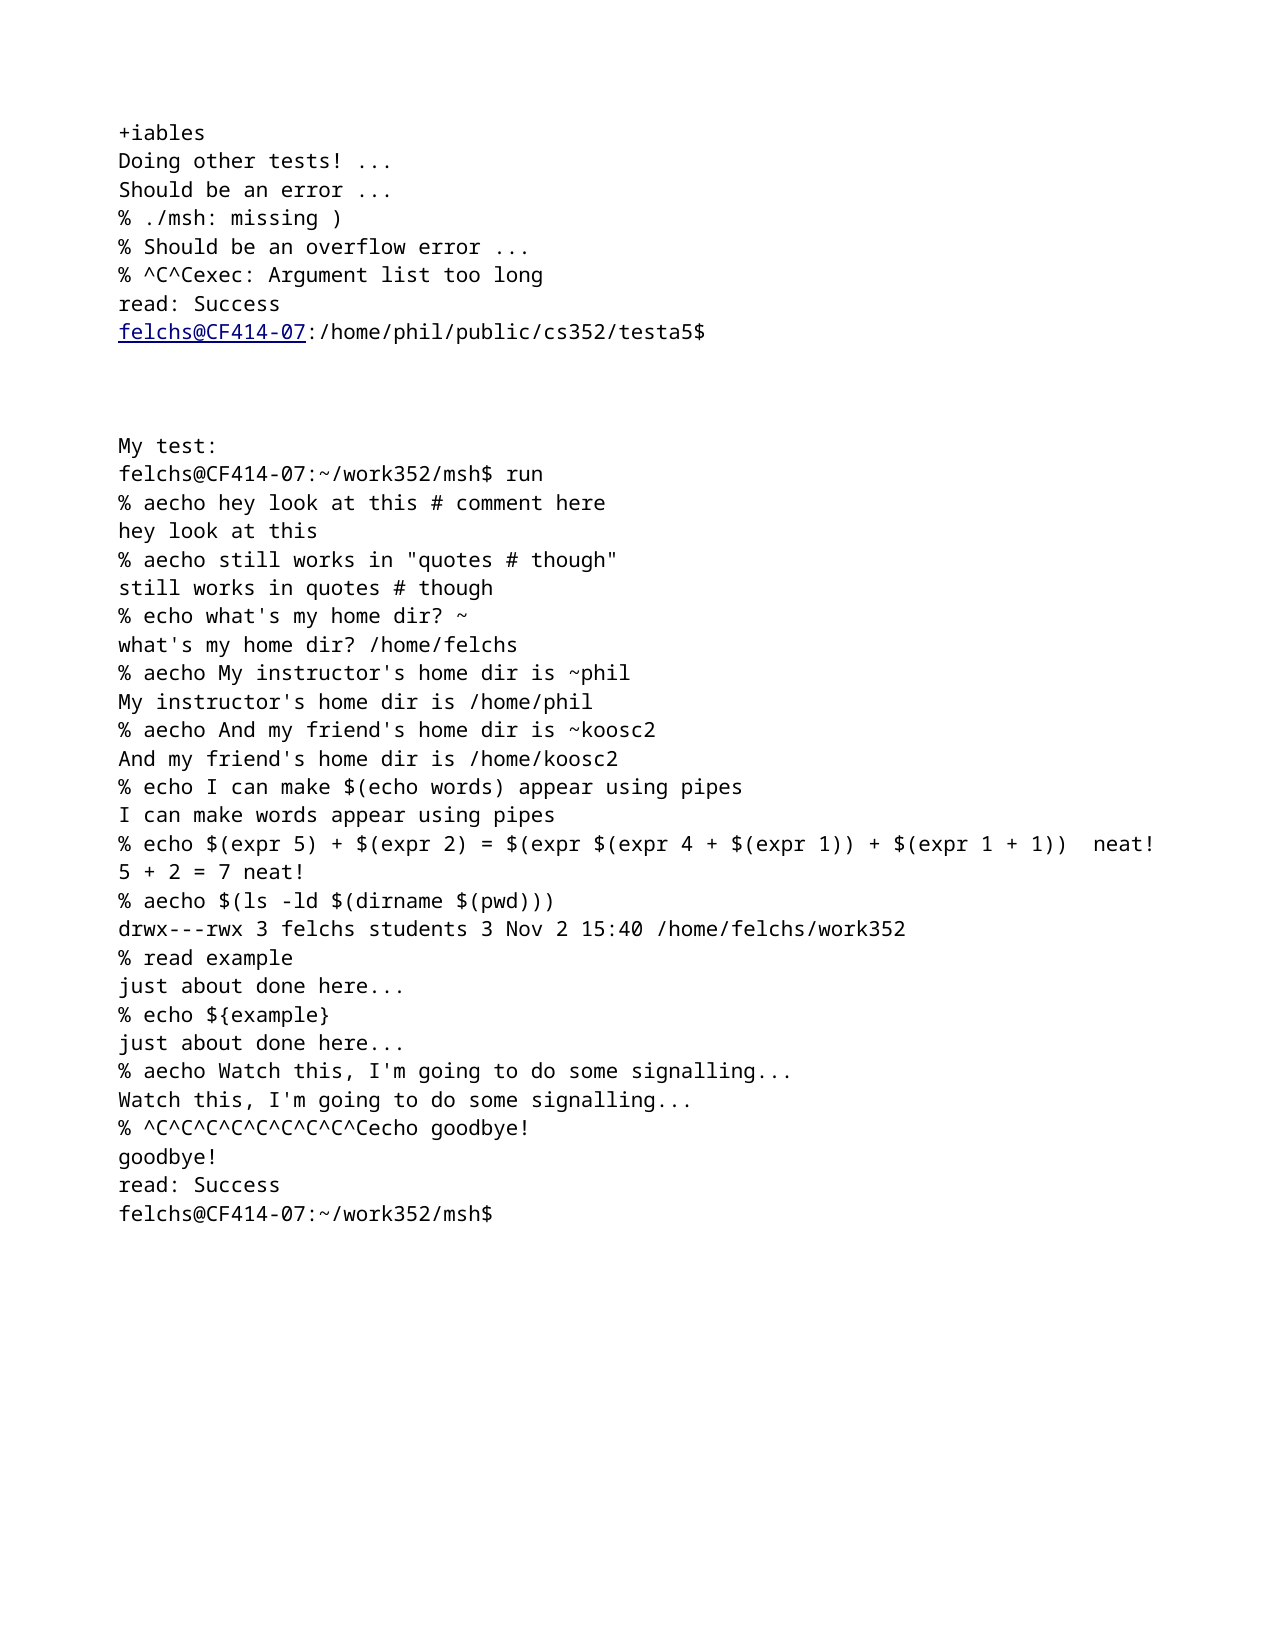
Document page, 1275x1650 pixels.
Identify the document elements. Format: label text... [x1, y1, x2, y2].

text % aecho My instructor's home dir is ~phil [118, 658, 1157, 687]
text % echo $(expr 5) + $(expr 2) = $(expr $(expr 4 + $(expr 1)) + $(expr 1 + 1)) neat! [118, 829, 1157, 857]
text % echo ${example} [118, 1000, 1157, 1028]
text % ./msh: missing ) [118, 203, 1157, 232]
text % ^C^Cexec: Argument list too long [118, 260, 1157, 289]
text And my friend's home dir is /home/koosc2 [118, 744, 1157, 772]
text % aecho $(ls -ld $(dirname $(pwd))) [118, 886, 1157, 914]
text My instructor's home dir is /home/phil [118, 687, 1157, 715]
text just about done here... [118, 971, 1157, 1000]
text % aecho still works in "quotes # though" [118, 545, 1157, 573]
text Watch this, I'm going to do some signalling... [118, 1085, 1157, 1113]
text % aecho hey look at this # comment here [118, 488, 1157, 516]
text Doing other tests! ... [118, 147, 1157, 175]
text % ^C^C^C^C^C^C^C^C^Cecho goodbye! [118, 1113, 1157, 1142]
text % aecho And my friend's home dir is ~koosc2 [118, 715, 1157, 744]
text % echo I can make $(echo words) appear using pipes [118, 772, 1157, 801]
text 5 + 2 = 7 neat! [118, 857, 1157, 886]
text drwx---rwx 3 felchs students 3 Nov 2 15:40 /home/felchs/work352 [118, 914, 1157, 943]
text felchs@CF414-07:~/work352/msh$ run [118, 459, 1157, 488]
text hey look at this [118, 516, 1157, 545]
text read: Success [118, 1170, 1157, 1199]
text I can make words appear using pipes [118, 801, 1157, 829]
text read: Success [118, 289, 1157, 317]
text My test: [118, 431, 1157, 459]
text % read example [118, 943, 1157, 971]
text what's my home dir? /home/felchs [118, 630, 1157, 658]
text just about done here... [118, 1028, 1157, 1057]
text Should be an error ... [118, 175, 1157, 203]
text % aecho Watch this, I'm going to do some signalling... [118, 1057, 1157, 1085]
text +iables [118, 118, 1157, 147]
text % Should be an overflow error ... [118, 232, 1157, 260]
text felchs@CF414-07:/home/phil/public/cs352/testa5$ [118, 317, 1157, 346]
text still works in quotes # though [118, 573, 1157, 602]
text felchs@CF414-07:~/work352/msh$ [118, 1199, 1157, 1227]
text % echo what's my home dir? ~ [118, 602, 1157, 630]
text goodbye! [118, 1142, 1157, 1170]
